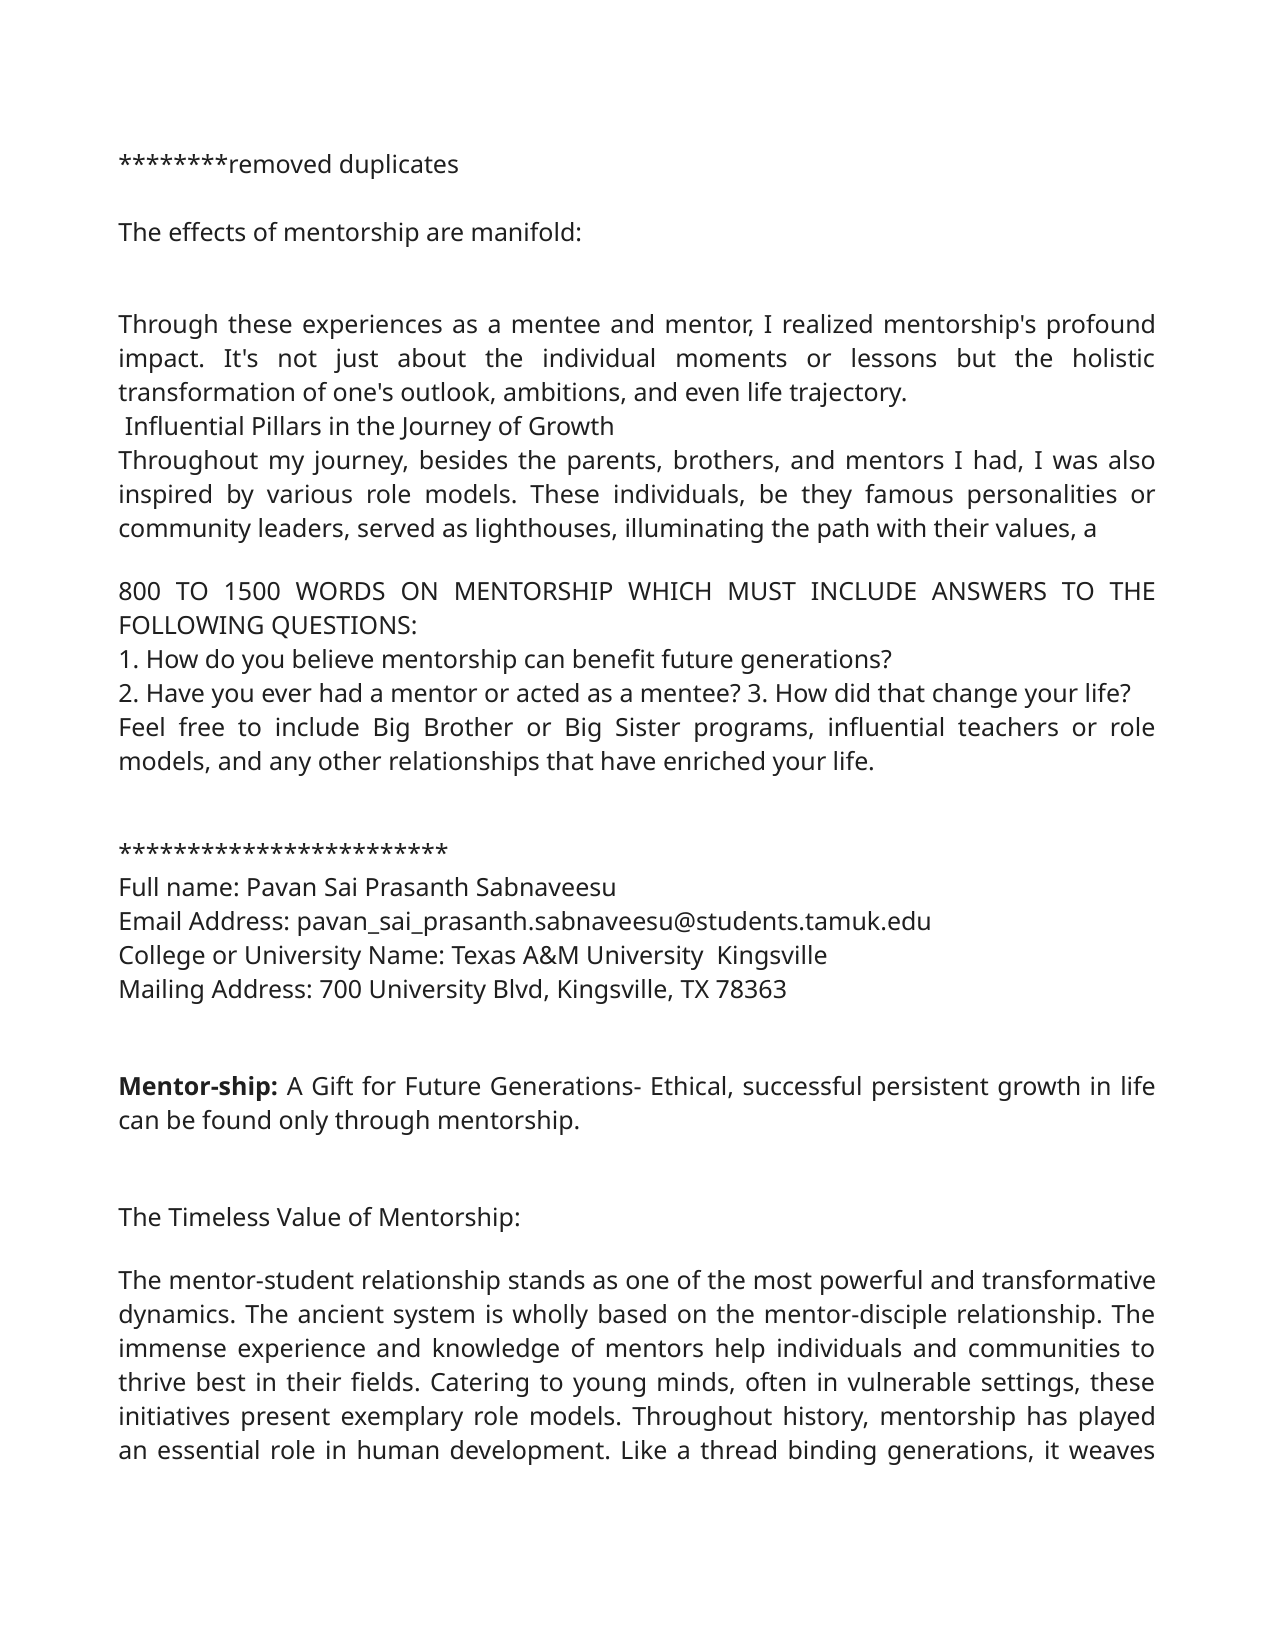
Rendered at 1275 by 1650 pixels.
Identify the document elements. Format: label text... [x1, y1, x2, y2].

text 800 TO 1500 WORDS ON MENTORSHIP WHICH MUST INCLUDE ANSWERS TO THE FOLLOWING QUESTIONS: [118, 574, 1157, 642]
text Full name: Pavan Sai Prasanth Sabnaveesu [118, 870, 1157, 904]
text 1. How do you believe mentorship can benefit future generations? [118, 642, 1157, 676]
text The effects of mentorship are manifold: [118, 215, 1157, 249]
text The Timeless Value of Mentorship: [118, 1200, 1157, 1234]
text Mailing Address: 700 University Blvd, Kingsville, TX 78363 [118, 972, 1157, 1006]
text Influential Pillars in the Journey of Growth [118, 409, 1157, 443]
text Mentor-ship: A Gift for Future Generations- Ethical, successful persistent growth in life can be found only through mentorship. [118, 1069, 1157, 1137]
text Email Address: pavan_sai_prasanth.sabnaveesu@students.tamuk.edu [118, 904, 1157, 938]
text ********removed duplicates [118, 147, 1157, 181]
text 2. Have you ever had a mentor or acted as a mentee? 3. How did that change your life? [118, 676, 1157, 710]
text Feel free to include Big Brother or Big Sister programs, influential teachers or role models, and any other relationships that have enriched your life. [118, 710, 1157, 778]
text Through these experiences as a mentee and mentor, I realized mentorship's profound impact. It's not just about the individual moments or lessons but the holistic transformation of one's outlook, ambitions, and even life trajectory. [118, 307, 1157, 409]
text The mentor-student relationship stands as one of the most powerful and transformative dynamics. The ancient system is wholly based on the mentor-disciple relationship. The immense experience and knowledge of mentors help individuals and communities to thrive best in their fields. Catering to young minds, often in vulnerable settings, these initiatives present exemplary role models. Throughout history, mentorship has played an essential role in human development. Like a thread binding generations, it weaves [118, 1262, 1157, 1467]
text Throughout my journey, besides the parents, brothers, and mentors I had, I was also inspired by various role models. These individuals, be they famous personalities or community leaders, served as lighthouses, illuminating the path with their values, a [118, 443, 1157, 545]
text College or University Name: Texas A&M University Kingsville [118, 938, 1157, 972]
text ************************ [118, 836, 1157, 870]
